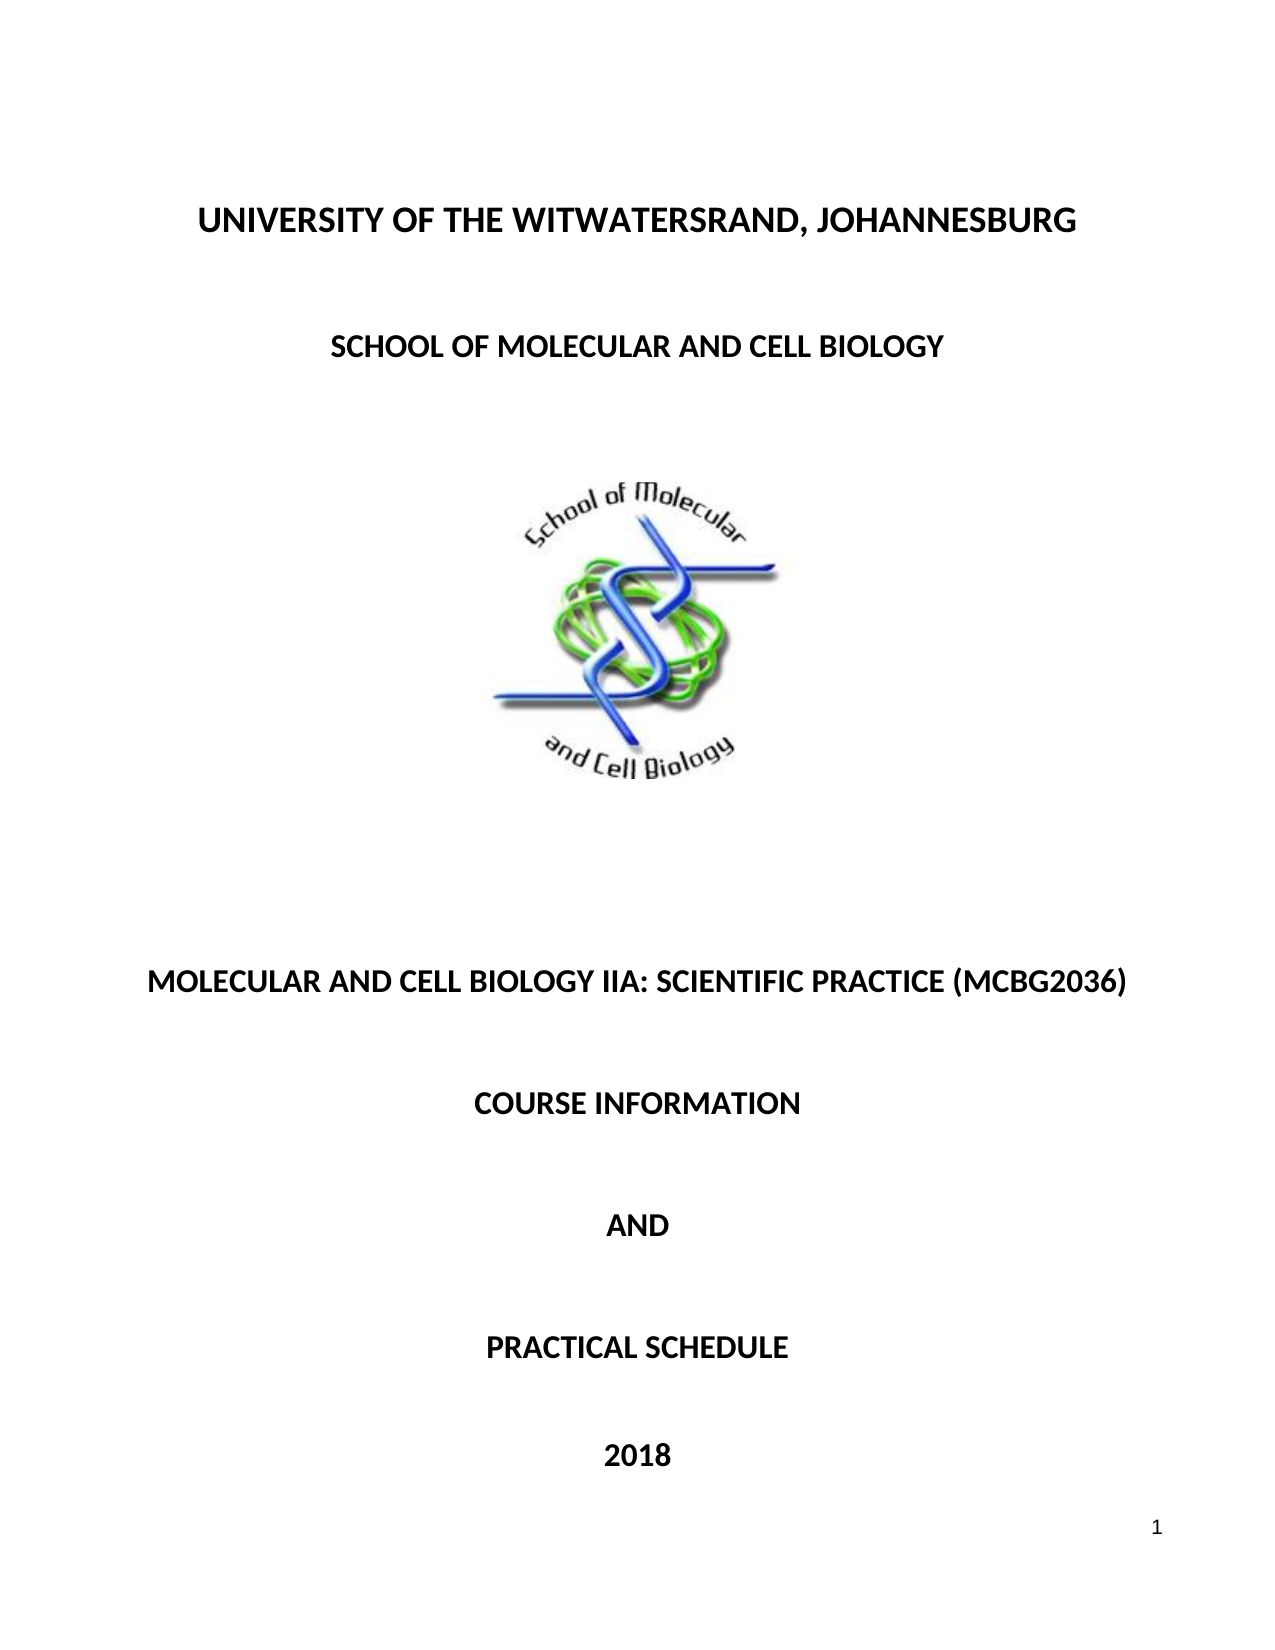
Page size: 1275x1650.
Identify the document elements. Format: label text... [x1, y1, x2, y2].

title MOLECULAR AND CELL BIOLOGY IIA: SCIENTIFIC PRACTICE (MCBG2036) [112, 960, 1162, 1001]
title 2018 [112, 1434, 1162, 1475]
title SCHOOL OF MOLECULAR AND CELL BIOLOGY [112, 326, 1162, 366]
title UNIVERSITY OF THE WITWATERSRAND, JOHANNESBURG [112, 196, 1162, 242]
title PRACTICAL SCHEDULE [112, 1326, 1162, 1367]
title COURSE INFORMATION [112, 1082, 1162, 1123]
title AND [112, 1204, 1162, 1245]
picture [479, 482, 796, 779]
